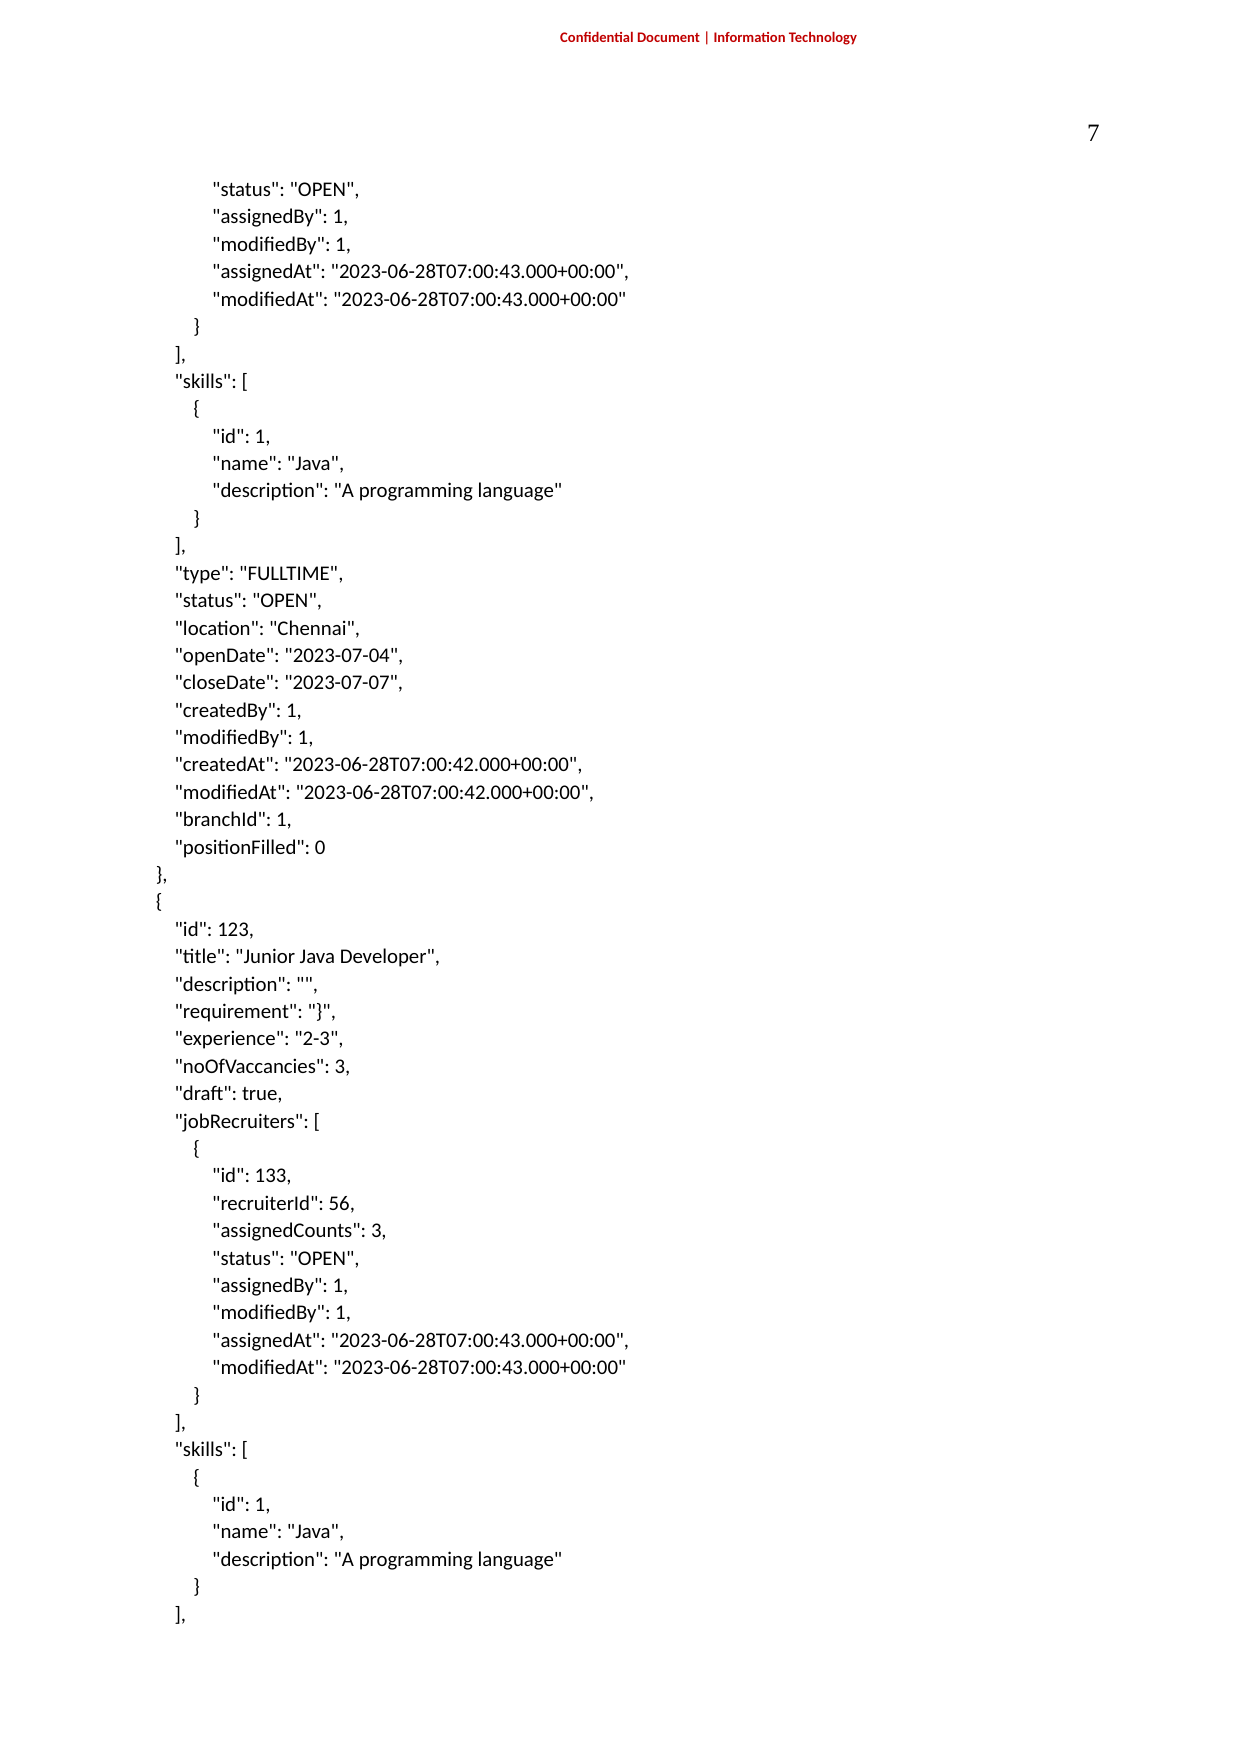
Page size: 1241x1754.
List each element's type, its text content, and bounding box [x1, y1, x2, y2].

text "branchId": 1, [118, 806, 1122, 832]
text }, [118, 861, 1122, 887]
text "openDate": "2023-07-04", [118, 642, 1122, 667]
text "assignedCounts": 3, [118, 1217, 1122, 1243]
text "id": 133, [118, 1163, 1122, 1188]
text "jobRecruiters": [ [118, 1108, 1122, 1133]
text "noOfVaccancies": 3, [118, 1053, 1122, 1078]
text "name": "Java", [118, 1519, 1122, 1544]
text "assignedAt": "2023-06-28T07:00:43.000+00:00", [118, 1327, 1122, 1352]
text "status": "OPEN", [118, 587, 1122, 613]
text "status": "OPEN", [118, 176, 1122, 202]
text { [118, 1464, 1122, 1489]
text } [118, 1573, 1122, 1599]
text { [118, 889, 1122, 914]
text "assignedBy": 1, [118, 1272, 1122, 1298]
text "modifiedBy": 1, [118, 724, 1122, 750]
text "modifiedBy": 1, [118, 231, 1122, 257]
text "description": "A programming language" [118, 478, 1122, 503]
text "title": "Junior Java Developer", [118, 943, 1122, 969]
text } [118, 313, 1122, 339]
text "modifiedBy": 1, [118, 1299, 1122, 1325]
text { [118, 396, 1122, 421]
text "experience": "2-3", [118, 1026, 1122, 1051]
text "skills": [ [118, 368, 1122, 393]
text ], [118, 532, 1122, 558]
text "description": "A programming language" [118, 1546, 1122, 1572]
text "status": "OPEN", [118, 1245, 1122, 1270]
text "id": 1, [118, 423, 1122, 448]
text "draft": true, [118, 1080, 1122, 1106]
text "requirement": "}", [118, 998, 1122, 1024]
text } [118, 1382, 1122, 1407]
text "location": "Chennai", [118, 615, 1122, 640]
text "closeDate": "2023-07-07", [118, 669, 1122, 695]
text "name": "Java", [118, 450, 1122, 476]
text "modifiedAt": "2023-06-28T07:00:43.000+00:00" [118, 1354, 1122, 1380]
text "recruiterId": 56, [118, 1190, 1122, 1215]
text } [118, 505, 1122, 531]
text "modifiedAt": "2023-06-28T07:00:43.000+00:00" [118, 286, 1122, 311]
text "createdAt": "2023-06-28T07:00:42.000+00:00", [118, 752, 1122, 777]
text "skills": [ [118, 1437, 1122, 1462]
text "modifiedAt": "2023-06-28T07:00:42.000+00:00", [118, 779, 1122, 804]
text "id": 123, [118, 916, 1122, 941]
text ], [118, 341, 1122, 366]
text ], [118, 1601, 1122, 1626]
text { [118, 1135, 1122, 1161]
text "positionFilled": 0 [118, 834, 1122, 859]
text "type": "FULLTIME", [118, 560, 1122, 585]
text "id": 1, [118, 1491, 1122, 1517]
text "assignedBy": 1, [118, 204, 1122, 229]
text "createdBy": 1, [118, 697, 1122, 722]
text ], [118, 1409, 1122, 1434]
text "assignedAt": "2023-06-28T07:00:43.000+00:00", [118, 258, 1122, 284]
text "description": "", [118, 971, 1122, 996]
